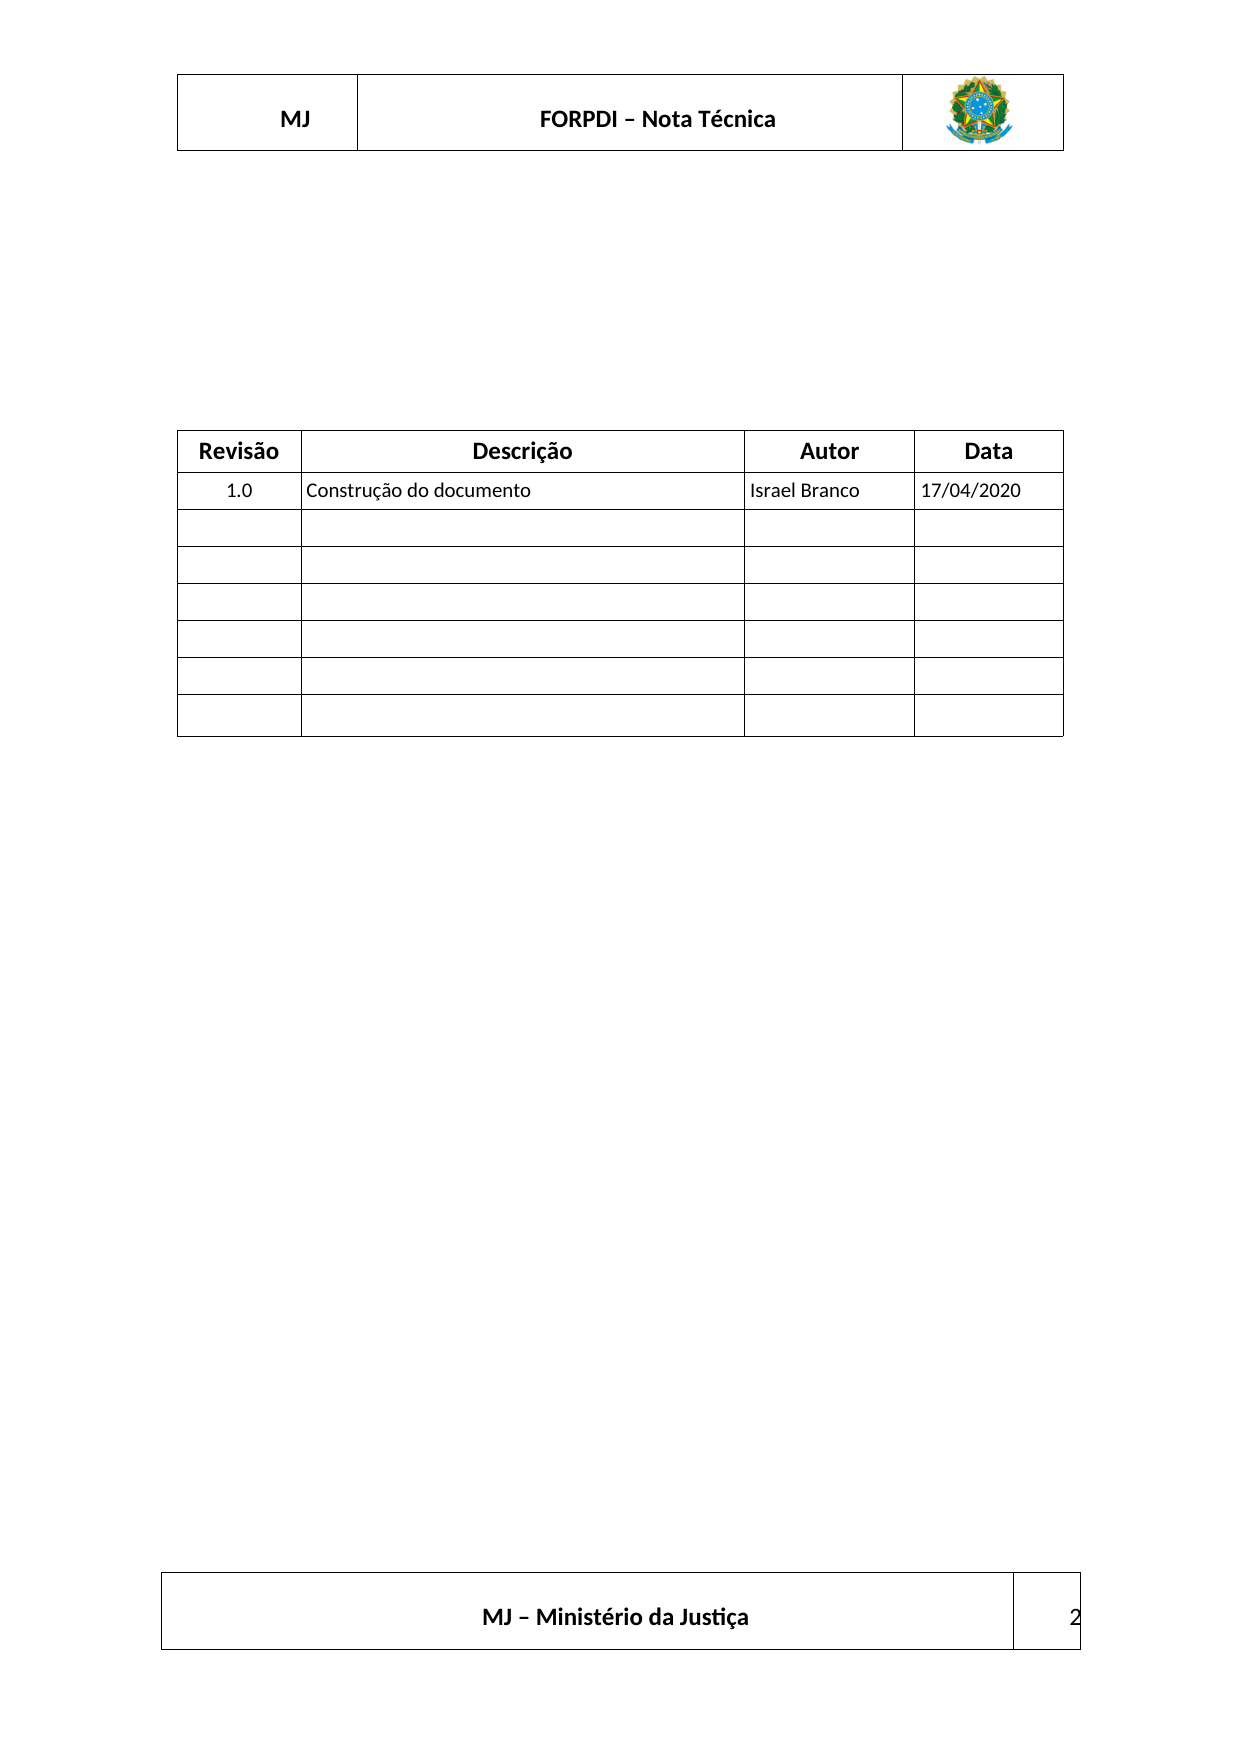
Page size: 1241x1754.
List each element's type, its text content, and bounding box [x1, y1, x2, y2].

table_cell [915, 547, 1063, 583]
table_cell [178, 584, 301, 619]
table_cell [178, 621, 301, 657]
table_cell [178, 510, 301, 546]
table_cell [745, 510, 914, 546]
picture [944, 75, 1020, 149]
table_cell [915, 658, 1063, 693]
table_cell [302, 584, 744, 619]
table_cell [745, 658, 914, 693]
table_cell 17/04/2020 [915, 473, 1063, 509]
table_header Data [915, 431, 1063, 472]
table_header Revisão [178, 431, 301, 472]
table_cell [745, 695, 914, 736]
table_header Autor [745, 431, 914, 472]
table_cell [302, 658, 744, 693]
table_cell [302, 547, 744, 583]
table_header Descrição [302, 431, 744, 472]
table_cell [745, 547, 914, 583]
table_cell [178, 695, 301, 736]
table_cell Israel Branco [745, 473, 914, 509]
table_cell 1.0 [178, 473, 301, 509]
table_cell [302, 695, 744, 736]
table_cell [178, 658, 301, 693]
table_cell [915, 621, 1063, 657]
table_cell [915, 510, 1063, 546]
table_cell [915, 695, 1063, 736]
table_cell [302, 621, 744, 657]
table_cell [178, 547, 301, 583]
table_cell Construção do documento [302, 473, 744, 509]
table_cell [915, 584, 1063, 619]
table_cell [745, 584, 914, 619]
table_cell [302, 510, 744, 546]
table_cell [745, 621, 914, 657]
